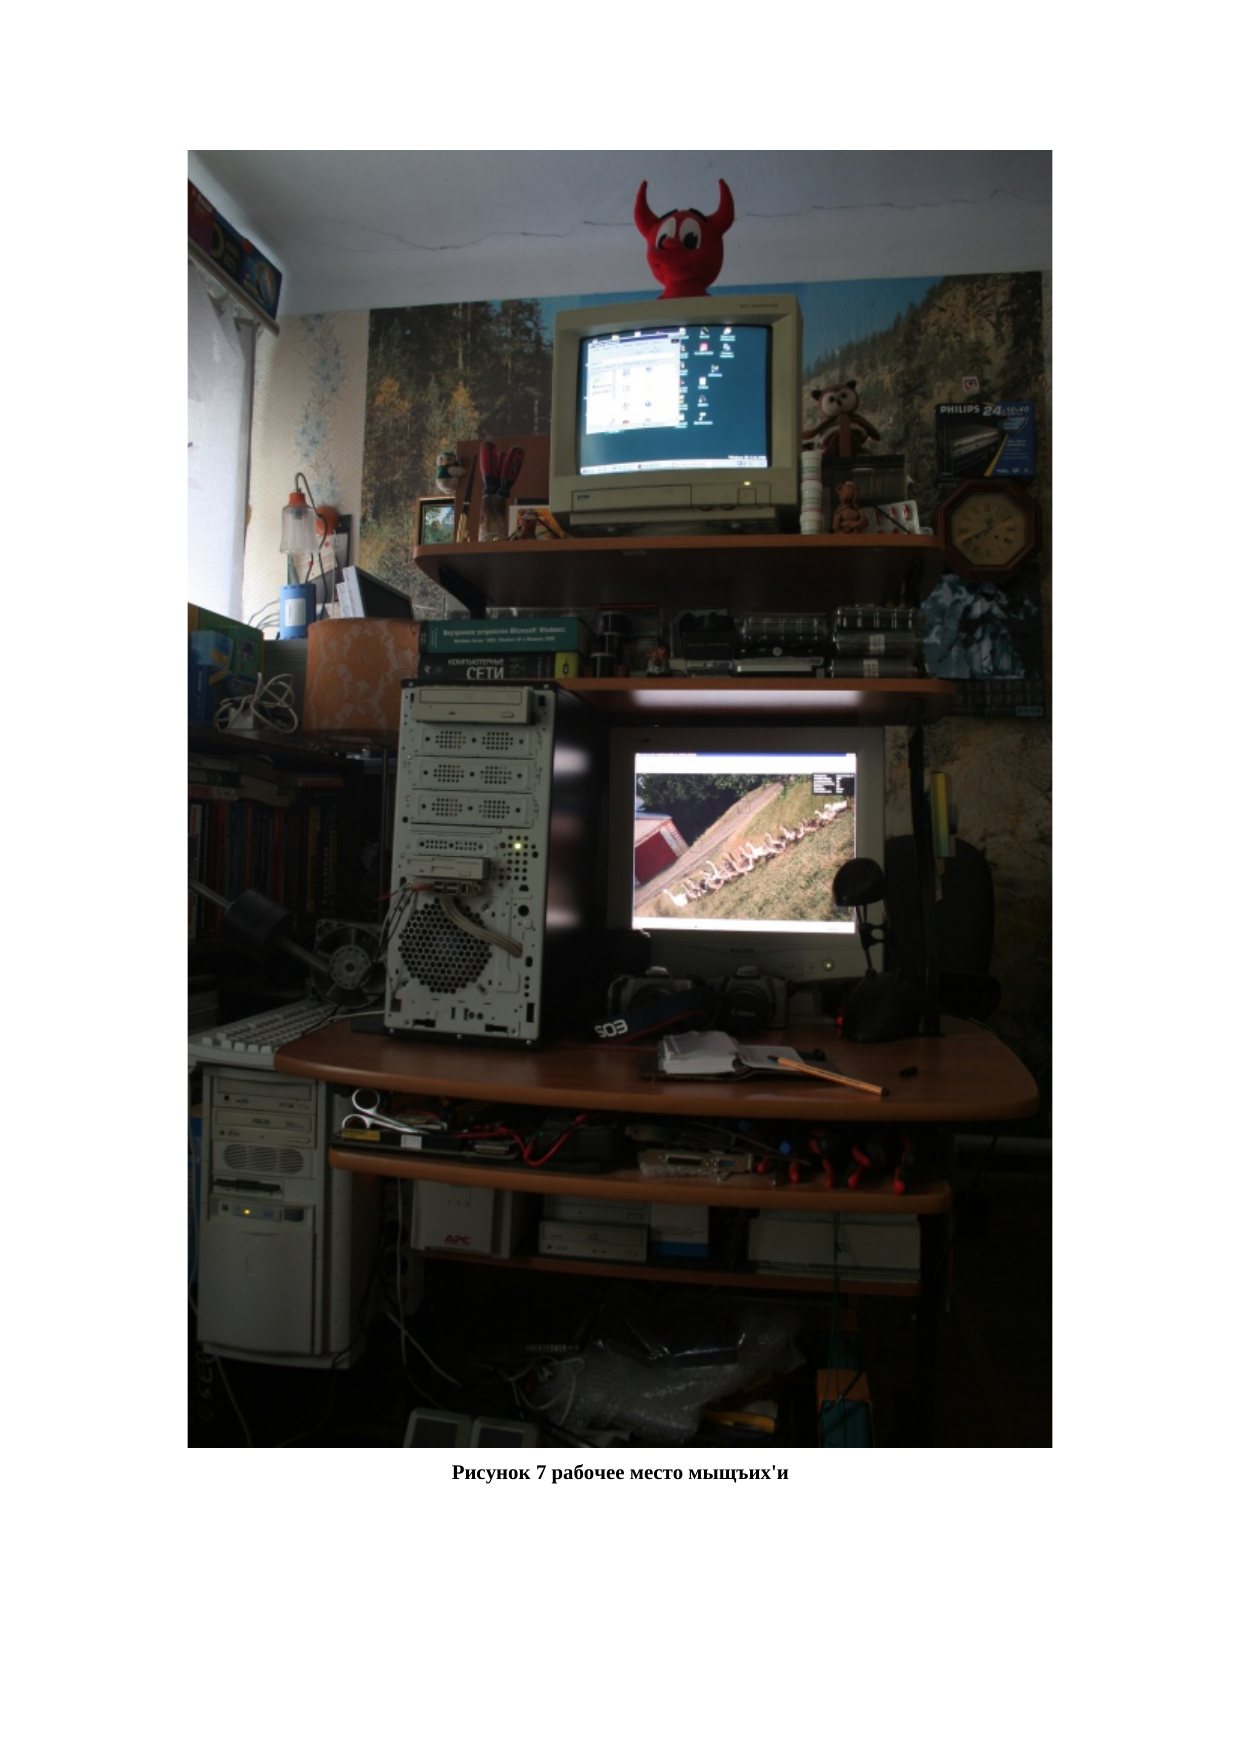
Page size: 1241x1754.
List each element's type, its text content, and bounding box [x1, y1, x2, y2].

picture [187, 150, 1053, 1448]
text Рисунок 7 рабочее место мыщъих'и [187, 1460, 1053, 1484]
